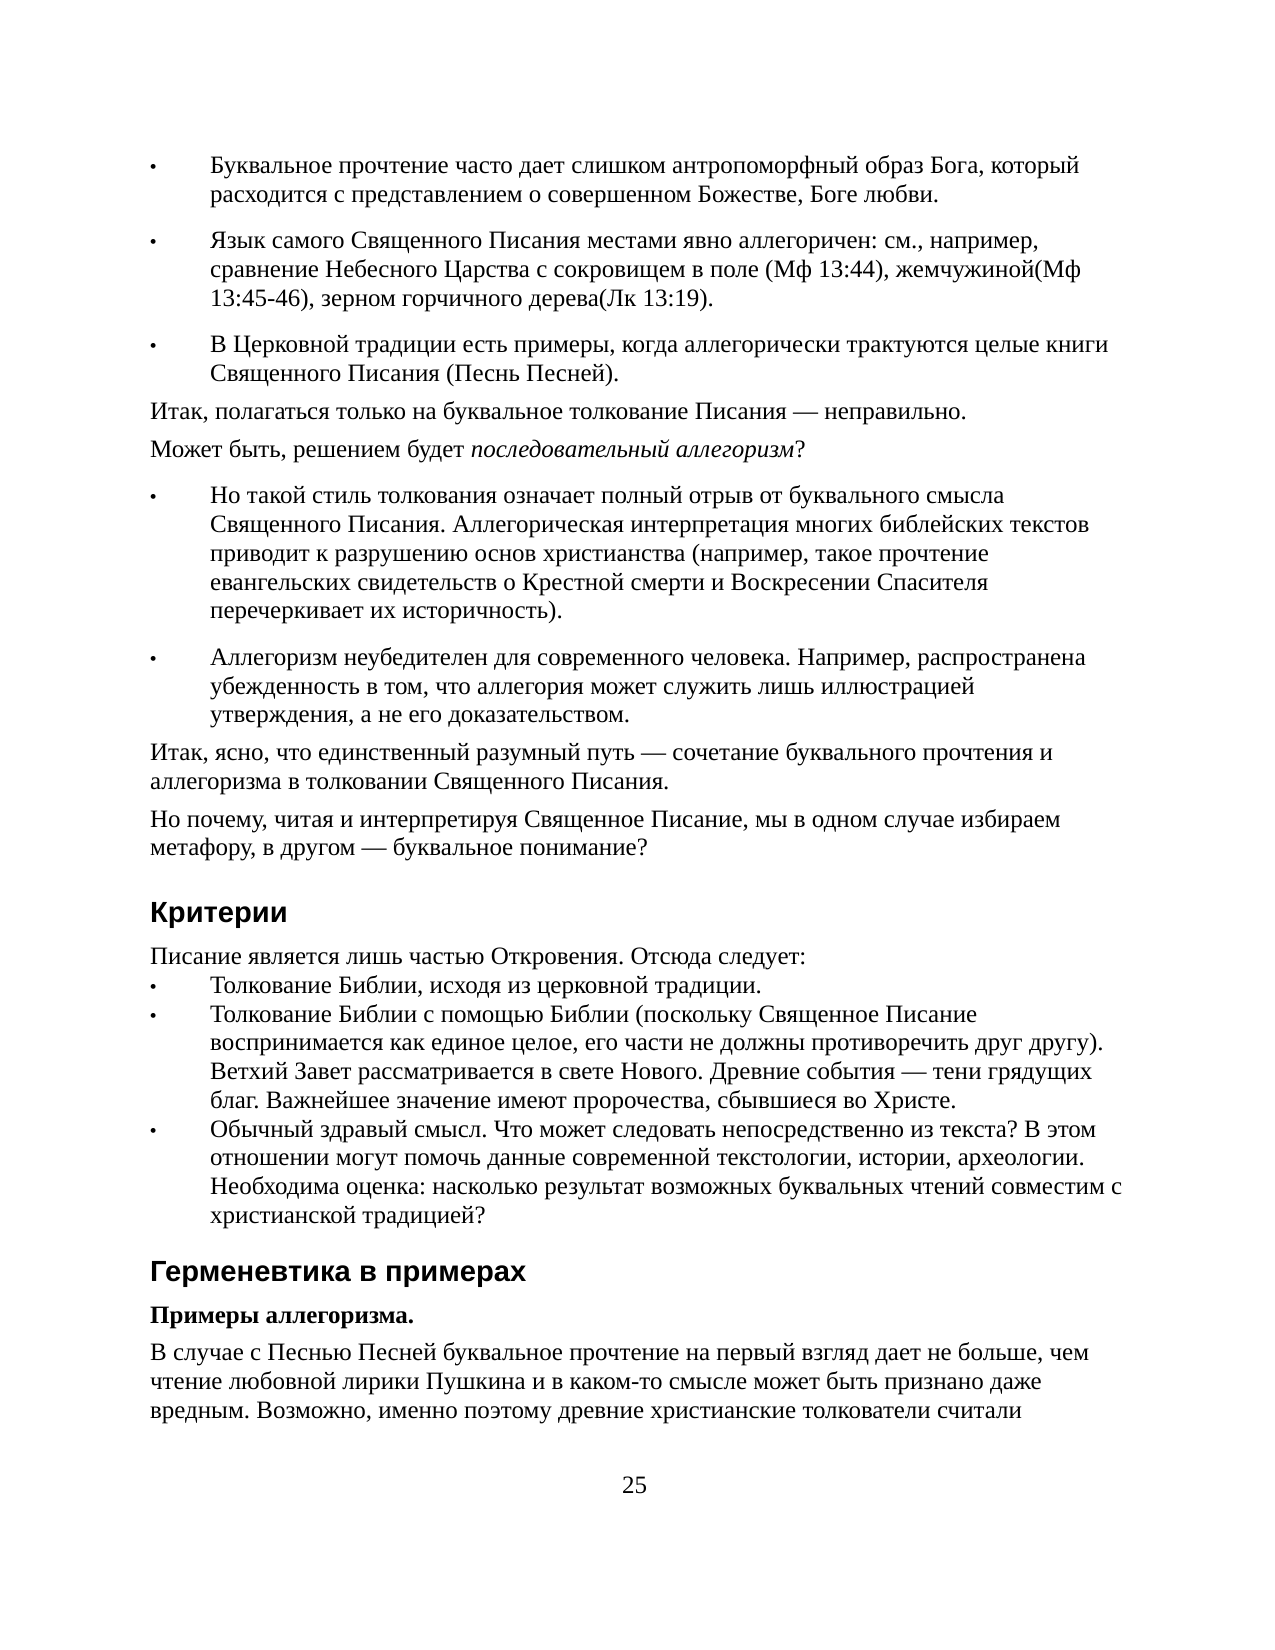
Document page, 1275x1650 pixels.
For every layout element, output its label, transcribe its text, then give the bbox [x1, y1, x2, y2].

list Толкование Библии, исходя из церковной традиции. [150, 970, 1125, 999]
text Примеры аллегоризма. [150, 1300, 1125, 1328]
text Может быть, решением будет последовательный аллегоризм? [150, 434, 1125, 462]
text Но почему, читая и интерпретируя Священное Писание, мы в одном случае избираем метафору, в другом — буквальное понимание? [150, 804, 1125, 861]
text Писание является лишь частью Откровения. Отсюда следует: [150, 941, 1125, 970]
list Аллегоризм неубедителен для современного человека. Например, распространена убежденность в том, что аллегория может служить лишь иллюстрацией утверждения, а не его доказательством. [150, 642, 1125, 728]
text В случае с Песнью Песней буквальное прочтение на первый взгляд дает не больше, чем чтение любовной лирики Пушкина и в каком-то смысле может быть признано даже вредным. Возможно, именно поэтому древние христианские толкователи считали [150, 1337, 1125, 1424]
list Обычный здравый смысл. Что может следовать непосредственно из текста? В этом отношении могут помочь данные современной текстологии, истории, археологии. Необходима оценка: насколько результат возможных буквальных чтений совместим с христианской традицией? [150, 1114, 1125, 1229]
subtitle Критерии [150, 895, 1125, 929]
text Итак, ясно, что единственный разумный путь — сочетание буквального прочтения и аллегоризма в толковании Священного Писания. [150, 737, 1125, 795]
list В Церковной традиции есть примеры, когда аллегорически трактуются целые книги Священного Писания (Песнь Песней). [150, 329, 1125, 387]
list Буквальное прочтение часто дает слишком антропоморфный образ Бога, который расходится с представлением о совершенном Божестве, Боге любви. [150, 150, 1125, 207]
subtitle Герменевтика в примерах [150, 1254, 1125, 1287]
list Толкование Библии с помощью Библии (поскольку Священное Писание воспринимается как единое целое, его части не должны противоречить друг другу). Ветхий Завет рассматривается в свете Нового. Древние события — тени грядущих благ. Важнейшее значение имеют пророчества, сбывшиеся во Христе. [150, 999, 1125, 1114]
list Но такой стиль толкования означает полный отрыв от буквального смысла Священного Писания. Аллегорическая интерпретация многих библейских текстов приводит к разрушению основ христианства (например, такое прочтение евангельских свидетельств о Крестной смерти и Воскресении Спасителя перечеркивает их историчность). [150, 480, 1125, 624]
list Язык самого Священного Писания местами явно аллегоричен: см., например, сравнение Небесного Царства с сокровищем в поле (Мф 13:44), жемчужиной(Мф 13:45-46), зерном горчичного дерева(Лк 13:19). [150, 225, 1125, 312]
text Итак, полагаться только на буквальное толкование Писания — неправильно. [150, 396, 1125, 425]
